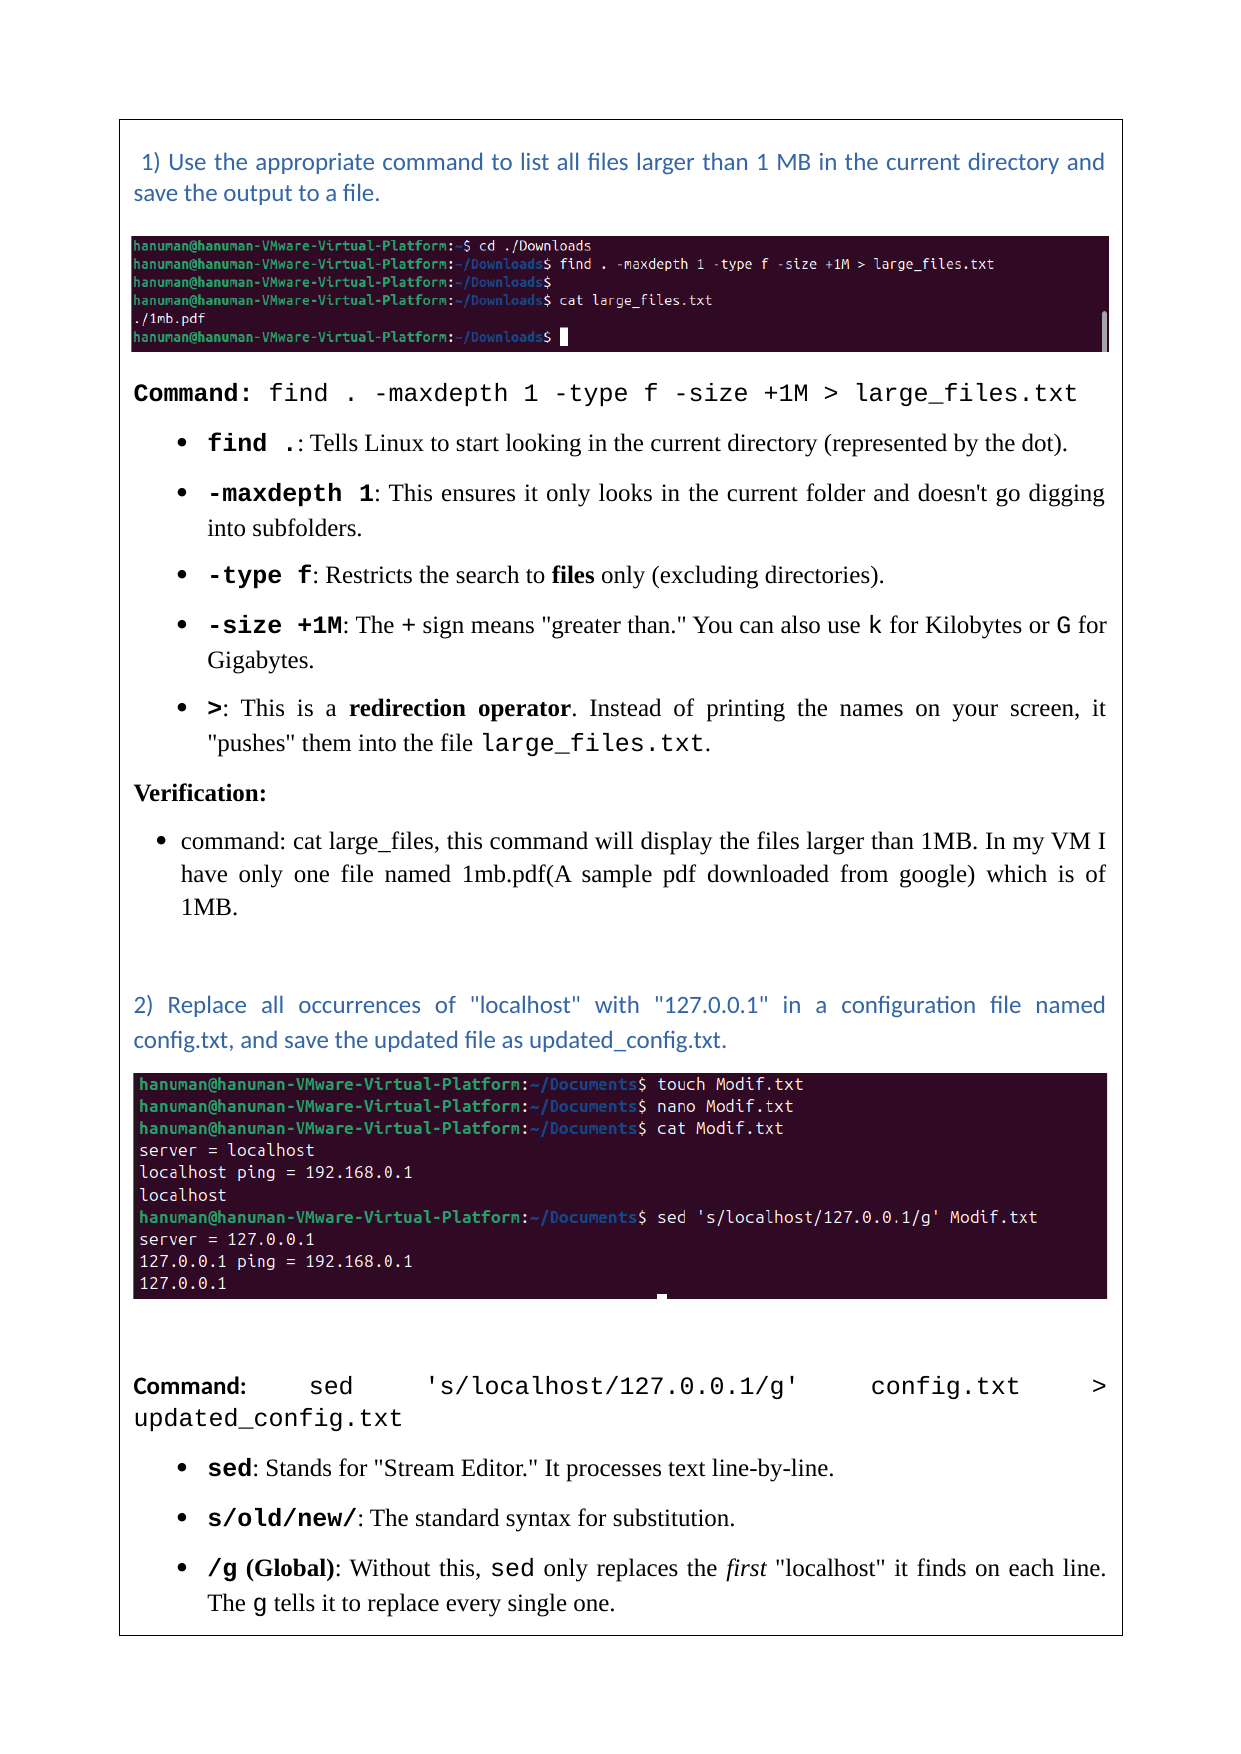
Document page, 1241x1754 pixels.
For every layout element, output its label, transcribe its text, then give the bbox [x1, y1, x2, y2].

list -size +1M: The + sign means "greater than." You can also use k for Kilobytes or G for Gigabytes. [178, 610, 1107, 674]
list find .: Tells Linux to start looking in the current directory (represented by the dot). [178, 428, 1107, 458]
list sed: Stands for "Stream Editor." It processes text line-by-line. [178, 1453, 1107, 1484]
list -type f: Restricts the search to files only (excluding directories). [178, 560, 1107, 591]
title 1) Use the appropriate command to list all files larger than 1 MB in the current directory and save the output to a file. [133, 147, 1107, 208]
list command: cat large_files, this command will display the files larger than 1MB. In my VM I have only one file named 1mb.pdf(A sample pdf downloaded from google) which is of 1MB. [157, 826, 1107, 921]
list >: This is a redirection operator. Instead of printing the names on your screen, it "pushes" them into the file large_files.txt. [178, 693, 1107, 759]
list /g (Global): Without this, sed only replaces the first "localhost" it finds on each line. The g tells it to replace every single one. [178, 1553, 1107, 1619]
text Command: sed 's/localhost/127.0.0.1/g' config.txt > updated_config.txt [133, 1370, 1107, 1434]
text 2) Replace all occurrences of "localhost" with "127.0.0.1" in a configuration file named config.txt, and save the updated file as updated_config.txt. [133, 989, 1107, 1054]
list s/old/new/: The standard syntax for substitution. [178, 1503, 1107, 1534]
picture [133, 1073, 1108, 1299]
text Command: find . -maxdepth 1 -type f -size +1M > large_files.txt [133, 381, 1107, 409]
list -maxdepth 1: This ensures it only looks in the current folder and doesn't go digging into subfolders. [178, 478, 1107, 542]
picture [131, 236, 1109, 352]
text Verification: [133, 778, 1107, 807]
